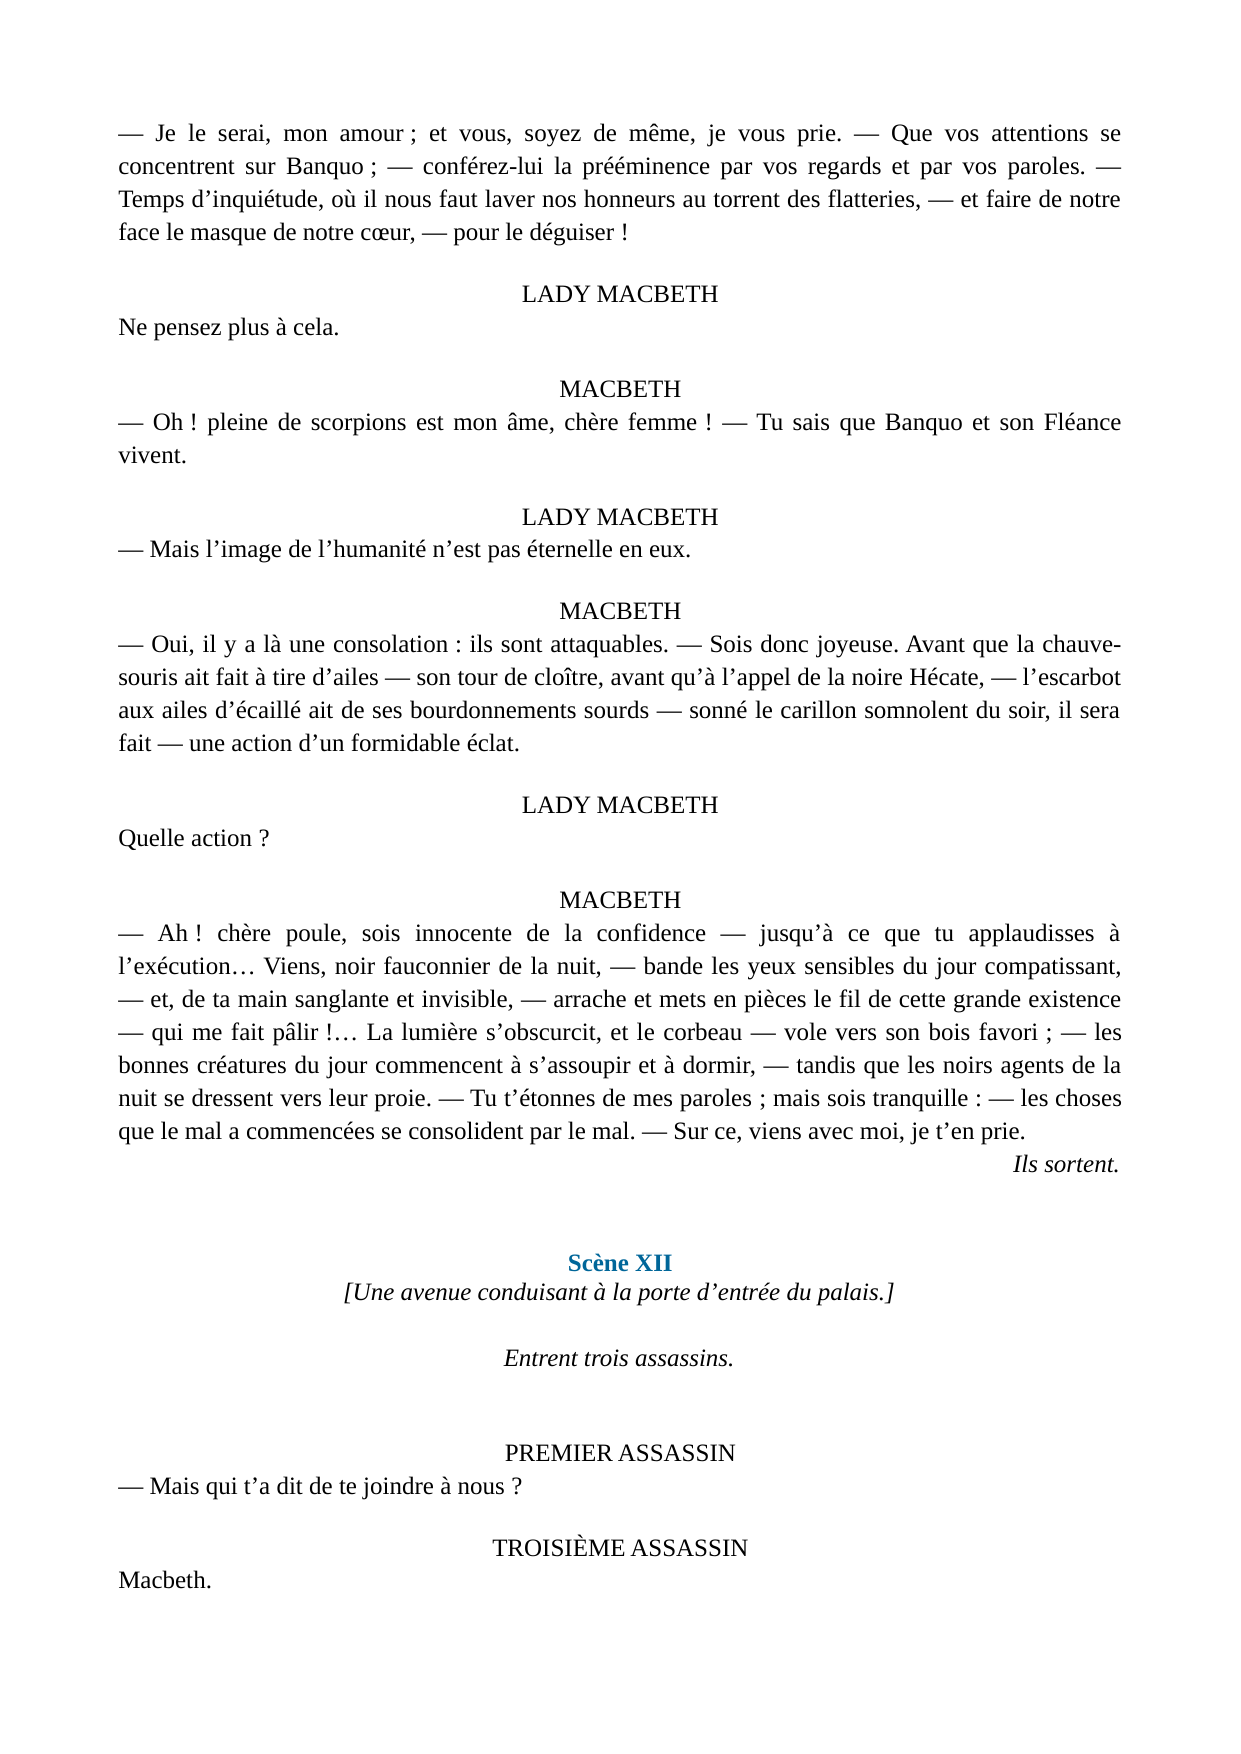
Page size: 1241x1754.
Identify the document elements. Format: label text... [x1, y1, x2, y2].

text LADY MACBETH [118, 279, 1122, 308]
text Ne pensez plus à cela. [118, 312, 1122, 341]
text — Mais qui t’a dit de te joindre à nous ? [118, 1471, 1122, 1499]
text — Oh ! pleine de scorpions est mon âme, chère femme ! — Tu sais que Banquo et son Fléance vivent. [118, 407, 1122, 468]
text [Une avenue conduisant à la porte d’entrée du palais.] [118, 1277, 1122, 1306]
text TROISIÈME ASSASSIN [118, 1533, 1122, 1561]
text — Ah ! chère poule, sois innocente de la confidence — jusqu’à ce que tu applaudisses à l’exécution… Viens, noir fauconnier de la nuit, — bande les yeux sensibles du jour compatissant, — et, de ta main sanglante et invisible, — arrache et mets en pièces le fil de cette grande existence — qui me fait pâlir !… La lumière s’obscurcit, et le corbeau — vole vers son bois favori ; — les bonnes créatures du jour commencent à s’assoupir et à dormir, — tandis que les noirs agents de la nuit se dressent vers leur proie. — Tu t’étonnes de mes paroles ; mais sois tranquille : — les choses que le mal a commencées se consolident par le mal. — Sur ce, viens avec moi, je t’en prie. [118, 918, 1122, 1145]
text LADY MACBETH [118, 790, 1122, 819]
text Ils sortent. [118, 1149, 1122, 1178]
text MACBETH [118, 885, 1122, 914]
text MACBETH [118, 374, 1122, 402]
text PREMIER ASSASSIN [118, 1438, 1122, 1467]
text LADY MACBETH [118, 502, 1122, 530]
text Entrent trois assassins. [118, 1343, 1122, 1372]
text Quelle action ? [118, 823, 1122, 852]
text — Oui, il y a là une consolation : ils sont attaquables. — Sois donc joyeuse. Avant que la chauve-souris ait fait à tire d’ailes — son tour de cloître, avant qu’à l’appel de la noire Hécate, — l’escarbot aux ailes d’écaillé ait de ses bourdonnements sourds — sonné le carillon somnolent du soir, il sera fait — une action d’un formidable éclat. [118, 629, 1122, 757]
text MACBETH [118, 596, 1122, 625]
text — Mais l’image de l’humanité n’est pas éternelle en eux. [118, 534, 1122, 563]
text Macbeth. [118, 1566, 1122, 1594]
text — Je le serai, mon amour ; et vous, soyez de même, je vous prie. — Que vos attentions se concentrent sur Banquo ; — conférez-lui la prééminence par vos regards et par vos paroles. — Temps d’inquiétude, où il nous faut laver nos honneurs au torrent des flatteries, — et faire de notre face le masque de notre cœur, — pour le déguiser ! [118, 118, 1122, 246]
subtitle Scène XII [118, 1248, 1122, 1277]
